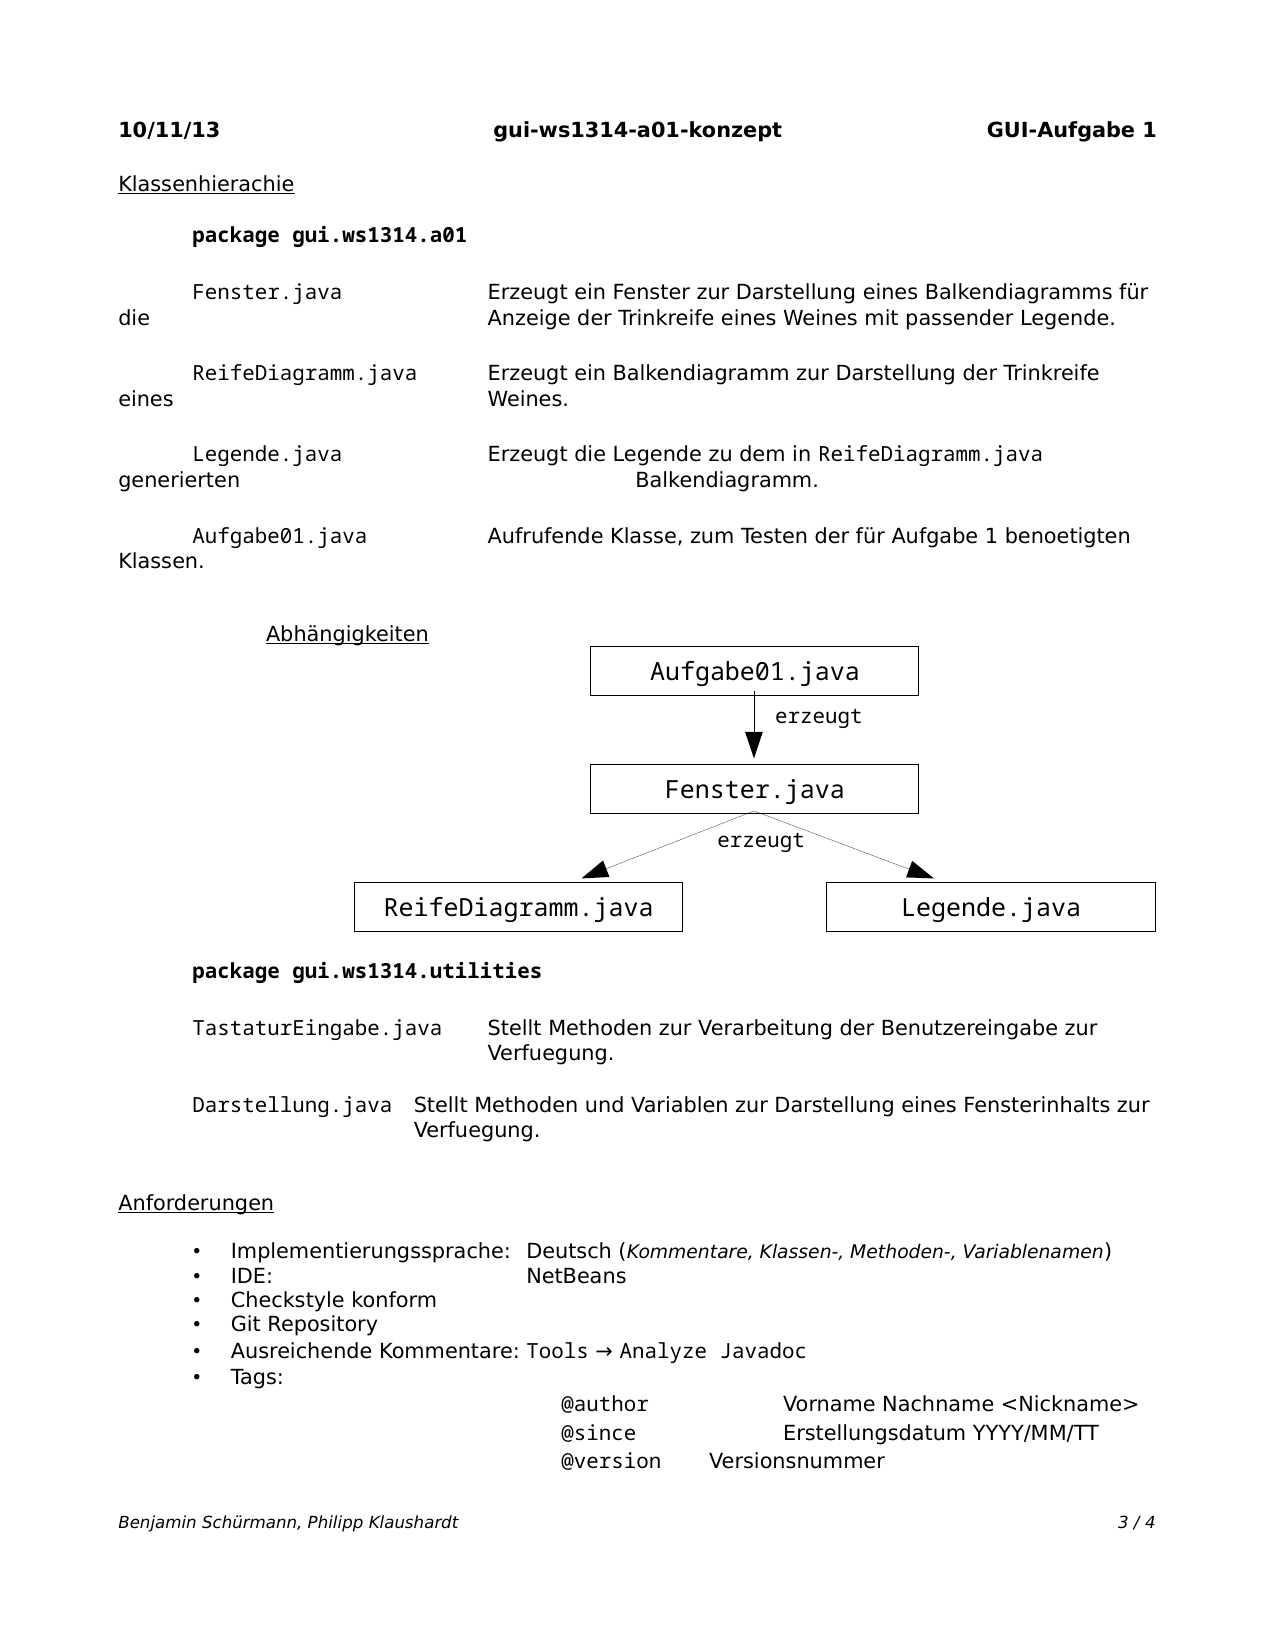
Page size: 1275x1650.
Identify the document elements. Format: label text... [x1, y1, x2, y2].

text @version Versionsnummer [118, 1446, 1157, 1475]
list Git Repository [193, 1312, 1157, 1337]
text Verfuegung. [118, 1118, 1157, 1142]
text ReifeDiagramm.java Erzeugt ein Balkendiagramm zur Darstellung der Trinkreife eines Weines. [118, 358, 1157, 411]
text Abhängigkeiten [118, 622, 1157, 646]
list Tags: [193, 1365, 1157, 1389]
text Darstellung.java Stellt Methoden und Variablen zur Darstellung eines Fensterinhalts zur [118, 1090, 1157, 1118]
text Fenster.java Erzeugt ein Fenster zur Darstellung eines Balkendiagramms für die Anzeige der Trinkreife eines Weines mit passender Legende. [118, 277, 1157, 330]
text @since Erstellungsdatum YYYY/MM/TT [118, 1418, 1157, 1446]
text @author Vorname Nachname <Nickname> [118, 1389, 1157, 1418]
text Anforderungen [118, 1191, 1157, 1215]
list IDE: NetBeans [193, 1264, 1157, 1288]
list Implementierungssprache: Deutsch (Kommentare, Klassen-, Methoden-, Variablenamen) [193, 1239, 1157, 1264]
text TastaturEingabe.java Stellt Methoden zur Verarbeitung der Benutzereingabe zur Verfuegung. [118, 1013, 1157, 1066]
text Aufgabe01.java Aufrufende Klasse, zum Testen der für Aufgabe 1 benoetigten Klassen. [118, 521, 1157, 573]
text Klassenhierachie [118, 172, 1157, 196]
text package gui.ws1314.utilities [118, 956, 1157, 984]
text Legende.java Erzeugt die Legende zu dem in ReifeDiagramm.java generierten Balkendiagramm. [118, 439, 1157, 492]
text package gui.ws1314.a01 [118, 220, 1157, 249]
list Checkstyle konform [193, 1288, 1157, 1312]
list Ausreichende Kommentare: Tools → Analyze Javadoc [193, 1337, 1157, 1365]
